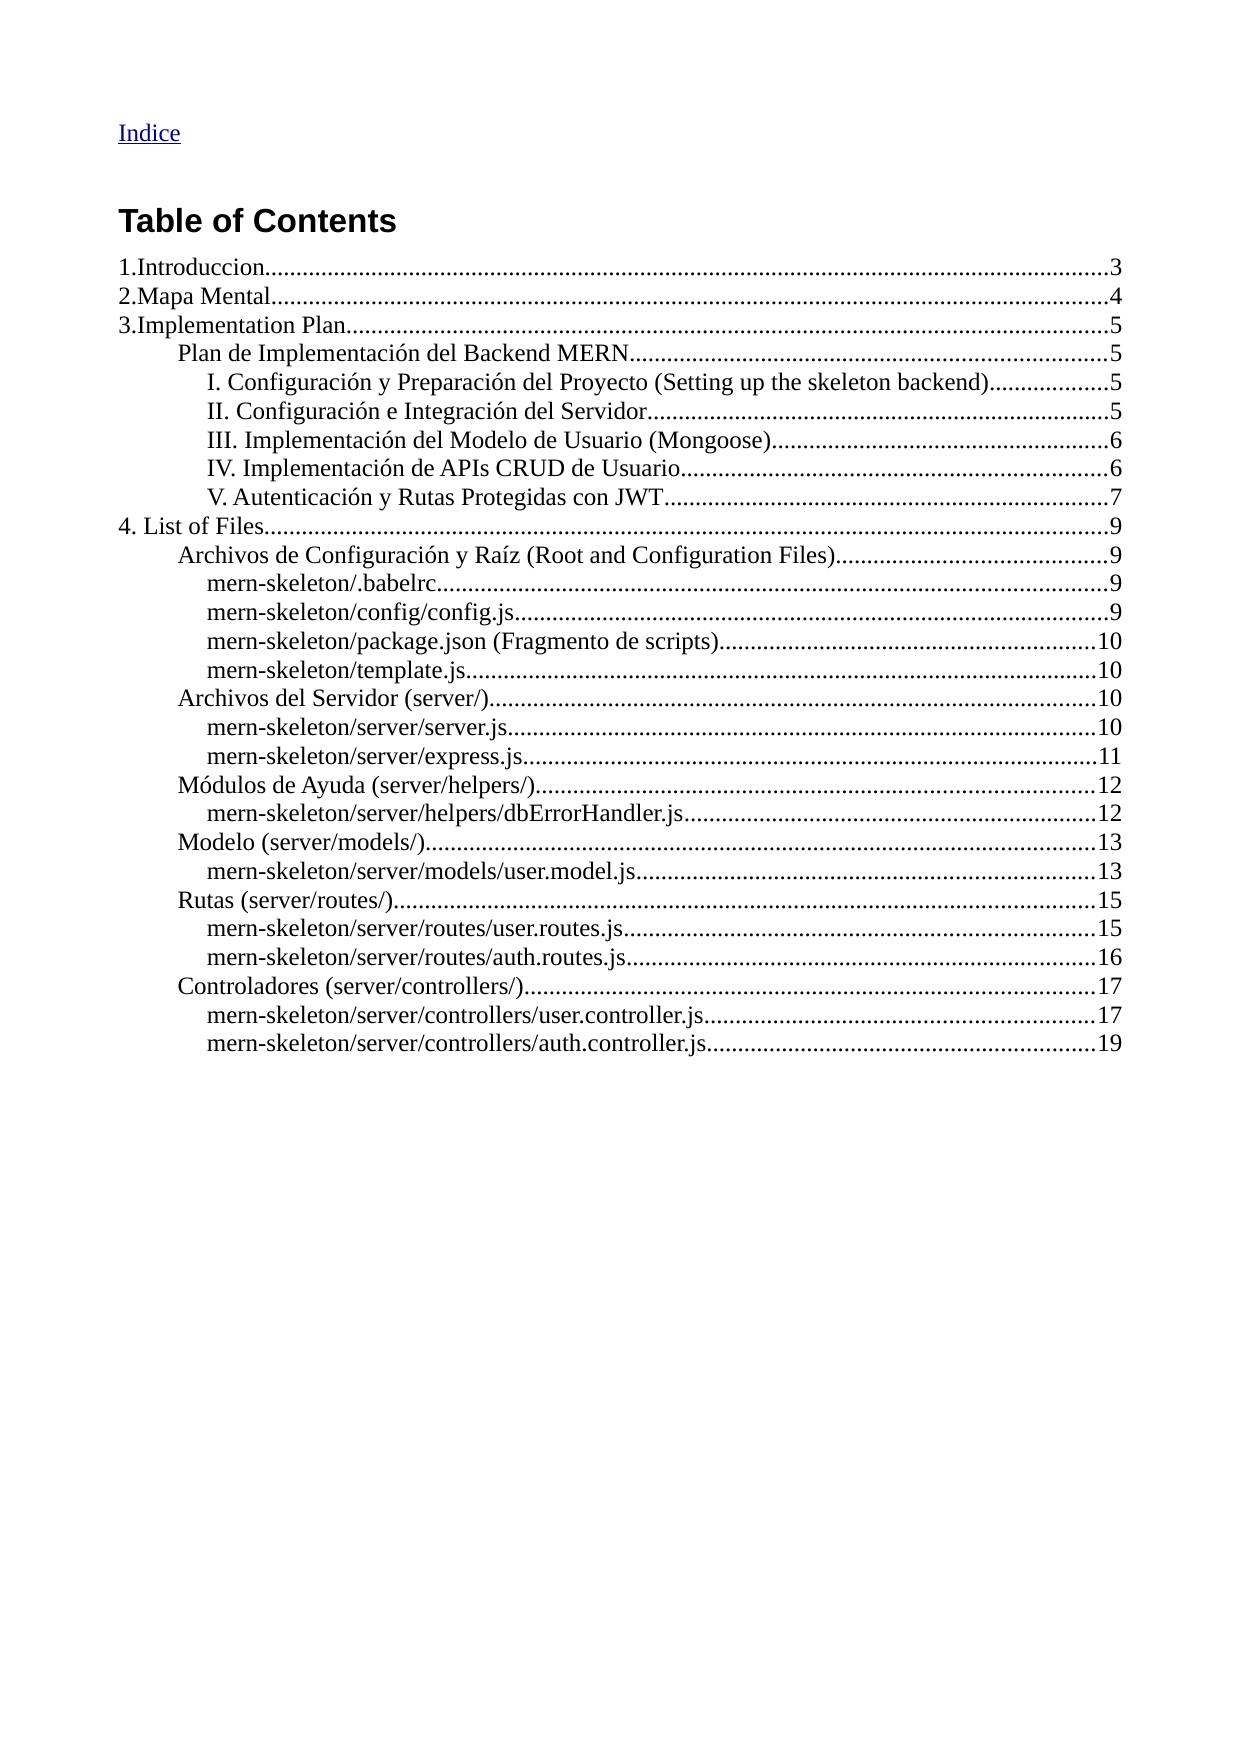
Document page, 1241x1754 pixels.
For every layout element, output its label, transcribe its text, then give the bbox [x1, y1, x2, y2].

text mern-skeleton/server/routes/auth.routes.js 16 [207, 942, 1122, 971]
text mern-skeleton/server/controllers/user.controller.js 17 [207, 1000, 1122, 1028]
text mern-skeleton/server/server.js 10 [207, 712, 1122, 741]
text Controladores (server/controllers/) 17 [177, 971, 1122, 1000]
text mern-skeleton/server/models/user.model.js 13 [207, 856, 1122, 885]
text 1.Introduccion 3 [118, 252, 1122, 281]
text mern-skeleton/server/routes/user.routes.js 15 [207, 913, 1122, 942]
text mern-skeleton/server/express.js 11 [207, 741, 1122, 770]
text mern-skeleton/server/helpers/dbErrorHandler.js 12 [207, 798, 1122, 827]
text mern-skeleton/config/config.js 9 [207, 597, 1122, 626]
text mern-skeleton/template.js 10 [207, 655, 1122, 683]
text mern-skeleton/server/controllers/auth.controller.js 19 [207, 1028, 1122, 1057]
text 4. List of Files 9 [118, 511, 1122, 540]
text III. Implementación del Modelo de Usuario (Mongoose) 6 [207, 425, 1122, 453]
text Módulos de Ayuda (server/helpers/) 12 [177, 770, 1122, 798]
text Archivos de Configuración y Raíz (Root and Configuration Files) 9 [177, 540, 1122, 568]
text 3.Implementation Plan 5 [118, 310, 1122, 338]
text Plan de Implementación del Backend MERN 5 [177, 338, 1122, 367]
text mern-skeleton/.babelrc 9 [207, 568, 1122, 597]
text 2.Mapa Mental 4 [118, 281, 1122, 310]
text IV. Implementación de APIs CRUD de Usuario 6 [207, 453, 1122, 482]
text mern-skeleton/package.json (Fragmento de scripts) 10 [207, 626, 1122, 655]
subtitle Table of Contents [118, 201, 1122, 240]
text Modelo (server/models/) 13 [177, 827, 1122, 856]
text I. Configuración y Preparación del Proyecto (Setting up the skeleton backend) 5 [207, 367, 1122, 396]
text Archivos del Servidor (server/) 10 [177, 683, 1122, 712]
text V. Autenticación y Rutas Protegidas con JWT 7 [207, 482, 1122, 511]
text Rutas (server/routes/) 15 [177, 885, 1122, 913]
text II. Configuración e Integración del Servidor 5 [207, 396, 1122, 425]
